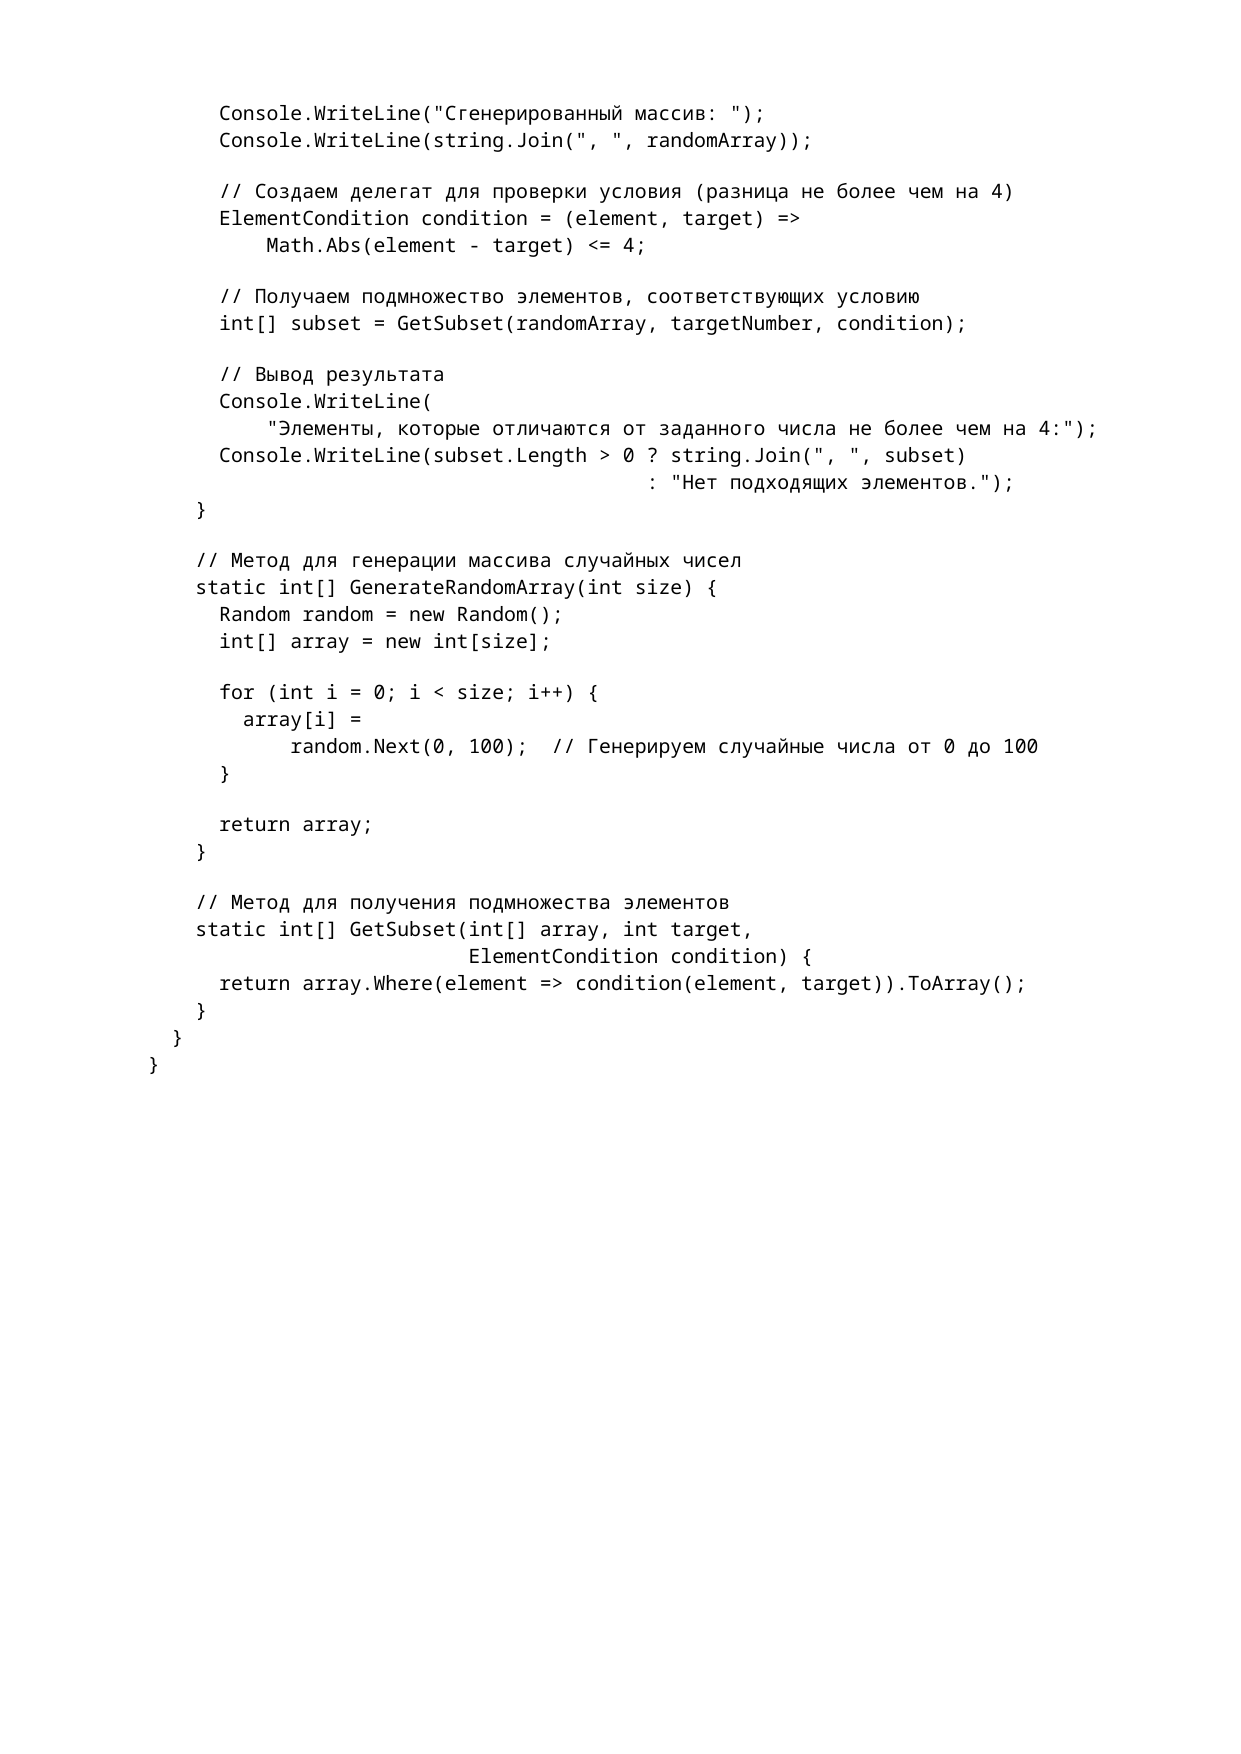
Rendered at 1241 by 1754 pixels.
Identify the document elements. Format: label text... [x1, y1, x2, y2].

text Random random = new Random(); [148, 600, 1181, 627]
text } [148, 759, 1181, 786]
text int[] array = new int[size]; [148, 627, 1181, 654]
text } [148, 996, 1181, 1023]
text for (int i = 0; i < size; i++) { [148, 678, 1181, 705]
text ElementCondition condition = (element, target) => [148, 204, 1181, 231]
text // Вывод результата [148, 360, 1181, 387]
text : "Нет подходящих элементов."); [148, 468, 1181, 495]
text Console.WriteLine("Сгенерированный массив: "); [148, 99, 1181, 126]
text // Метод для генерации массива случайных чисел [148, 546, 1181, 573]
text array[i] = [148, 705, 1181, 732]
text // Получаем подмножество элементов, соответствующих условию [148, 282, 1181, 309]
text static int[] GetSubset(int[] array, int target, [148, 915, 1181, 942]
text ElementCondition condition) { [148, 942, 1181, 969]
text } [148, 1023, 1181, 1050]
text // Метод для получения подмножества элементов [148, 888, 1181, 915]
text return array.Where(element => condition(element, target)).ToArray(); [148, 969, 1181, 996]
text } [148, 495, 1181, 522]
text int[] subset = GetSubset(randomArray, targetNumber, condition); [148, 309, 1181, 336]
text random.Next(0, 100); // Генерируем случайные числа от 0 до 100 [148, 732, 1181, 759]
text "Элементы, которые отличаются от заданного числа не более чем на 4:"); [148, 414, 1181, 441]
text } [148, 1050, 1181, 1077]
text Console.WriteLine( [148, 387, 1181, 414]
text // Создаем делегат для проверки условия (разница не более чем на 4) [148, 177, 1181, 204]
text } [148, 837, 1181, 864]
text Math.Abs(element - target) <= 4; [148, 231, 1181, 258]
text Console.WriteLine(string.Join(", ", randomArray)); [148, 126, 1181, 153]
text static int[] GenerateRandomArray(int size) { [148, 573, 1181, 600]
text return array; [148, 810, 1181, 837]
text Console.WriteLine(subset.Length > 0 ? string.Join(", ", subset) [148, 441, 1181, 468]
